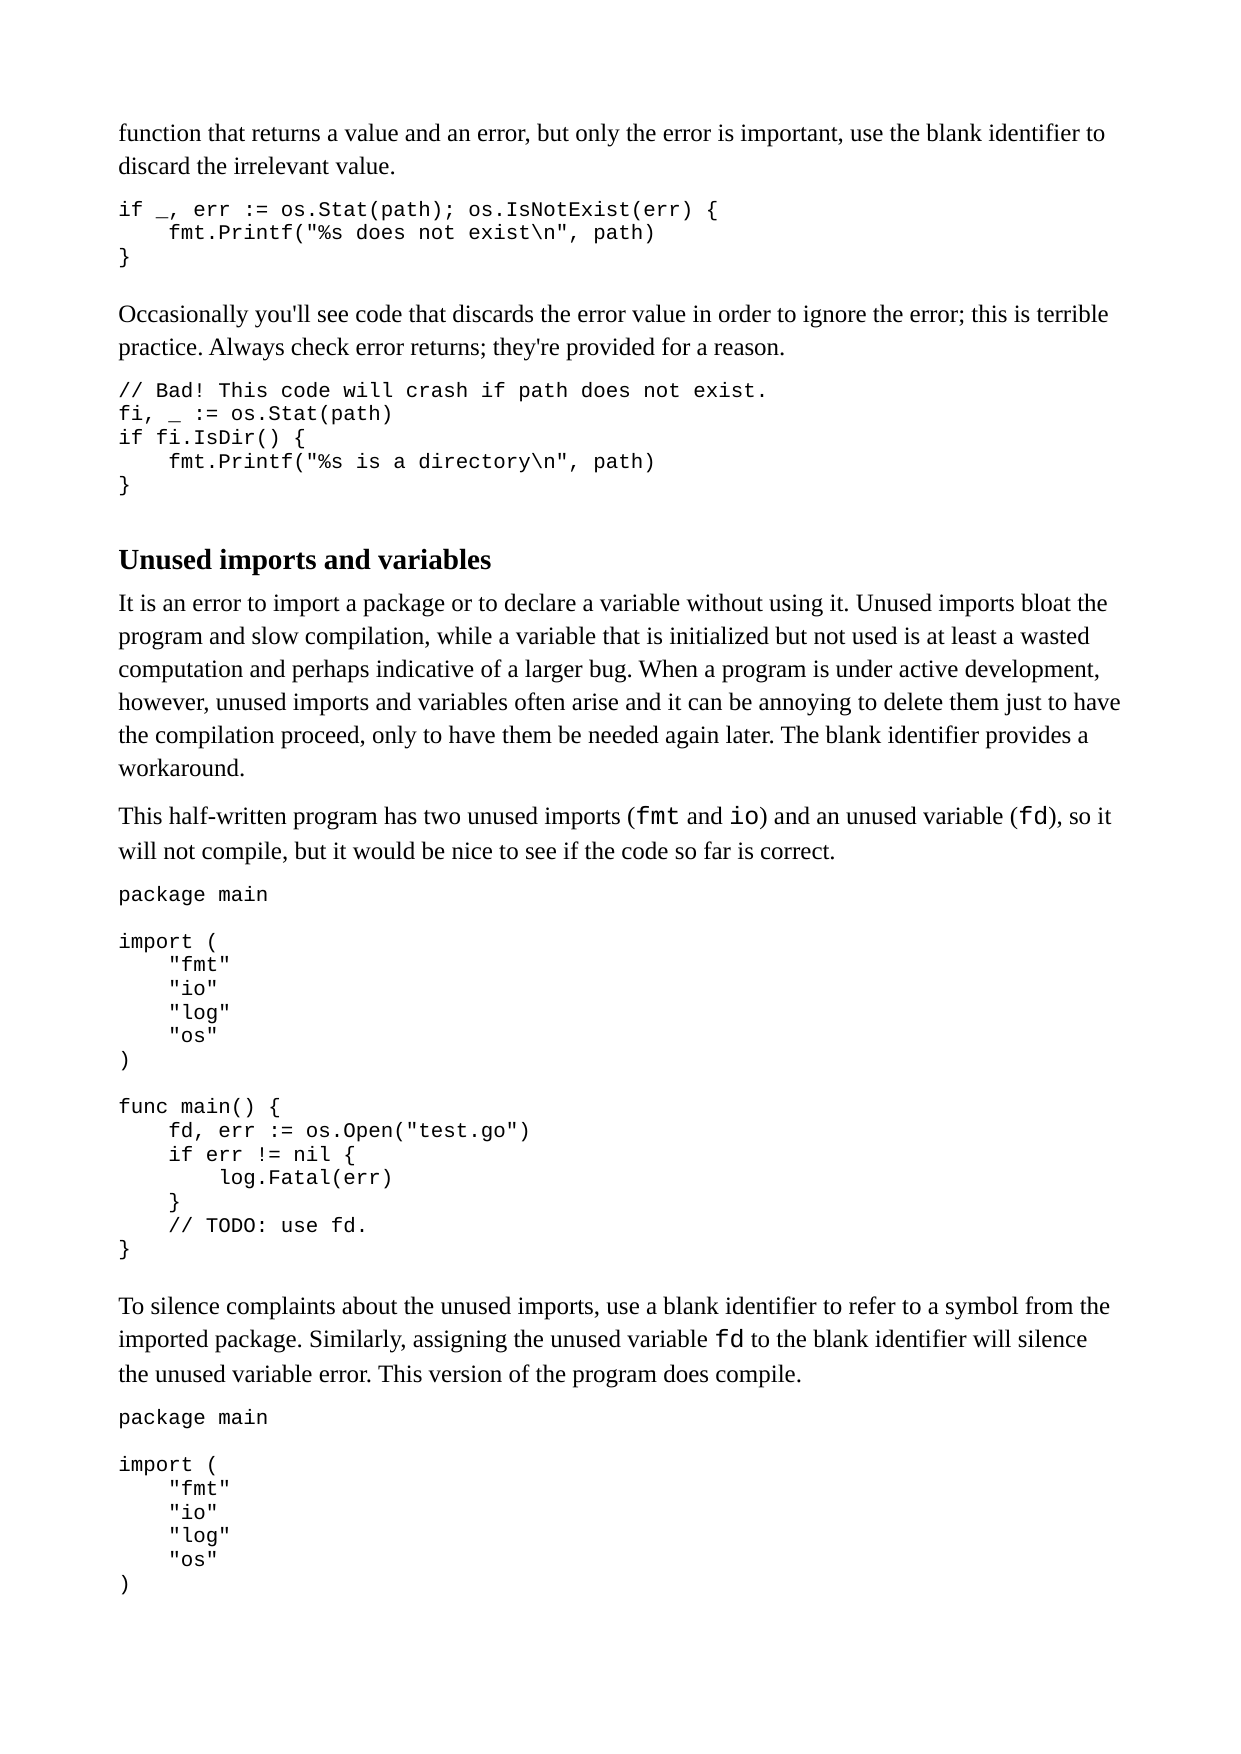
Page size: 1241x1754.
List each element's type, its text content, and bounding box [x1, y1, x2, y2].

text ) [118, 1049, 1122, 1073]
text if _, err := os.Stat(path); os.IsNotExist(err) { [118, 199, 1122, 222]
text "fmt" [118, 954, 1122, 978]
text } [118, 474, 1122, 498]
subtitle Unused imports and variables [118, 542, 1122, 576]
text "fmt" [118, 1478, 1122, 1502]
text fd, err := os.Open("test.go") [118, 1120, 1122, 1144]
text log.Fatal(err) [118, 1167, 1122, 1191]
text "log" [118, 1002, 1122, 1025]
text fi, _ := os.Stat(path) [118, 403, 1122, 427]
text "os" [118, 1025, 1122, 1049]
text This half-written program has two unused imports (fmt and io) and an unused variable (fd), so it will not compile, but it would be nice to see if the code so far is correct. [118, 801, 1122, 865]
text "io" [118, 1502, 1122, 1525]
text fmt.Printf("%s does not exist\n", path) [118, 222, 1122, 246]
text // TODO: use fd. [118, 1214, 1122, 1238]
text ) [118, 1573, 1122, 1596]
text "log" [118, 1525, 1122, 1549]
text } [118, 1191, 1122, 1214]
text if fi.IsDir() { [118, 427, 1122, 451]
text } [118, 1238, 1122, 1262]
text "os" [118, 1549, 1122, 1573]
text fmt.Printf("%s is a directory\n", path) [118, 451, 1122, 474]
text function that returns a value and an error, but only the error is important, use the blank identifier to discard the irrelevant value. [118, 118, 1122, 180]
text package main [118, 883, 1122, 907]
text import ( [118, 931, 1122, 954]
text It is an error to import a package or to declare a variable without using it. Unused imports bloat the program and slow compilation, while a variable that is initialized but not used is at least a wasted computation and perhaps indicative of a larger bug. When a program is under active development, however, unused imports and variables often arise and it can be annoying to delete them just to have the compilation proceed, only to have them be needed again later. The blank identifier provides a workaround. [118, 588, 1122, 782]
text To silence complaints about the unused imports, use a blank identifier to refer to a symbol from the imported package. Similarly, assigning the unused variable fd to the blank identifier will silence the unused variable error. This version of the program does compile. [118, 1291, 1122, 1388]
text import ( [118, 1454, 1122, 1478]
text Occasionally you'll see code that discards the error value in order to ignore the error; this is terrible practice. Always check error returns; they're provided for a reason. [118, 299, 1122, 361]
text func main() { [118, 1096, 1122, 1120]
text "io" [118, 978, 1122, 1002]
text // Bad! This code will crash if path does not exist. [118, 380, 1122, 403]
text package main [118, 1407, 1122, 1431]
text } [118, 246, 1122, 270]
text if err != nil { [118, 1144, 1122, 1167]
